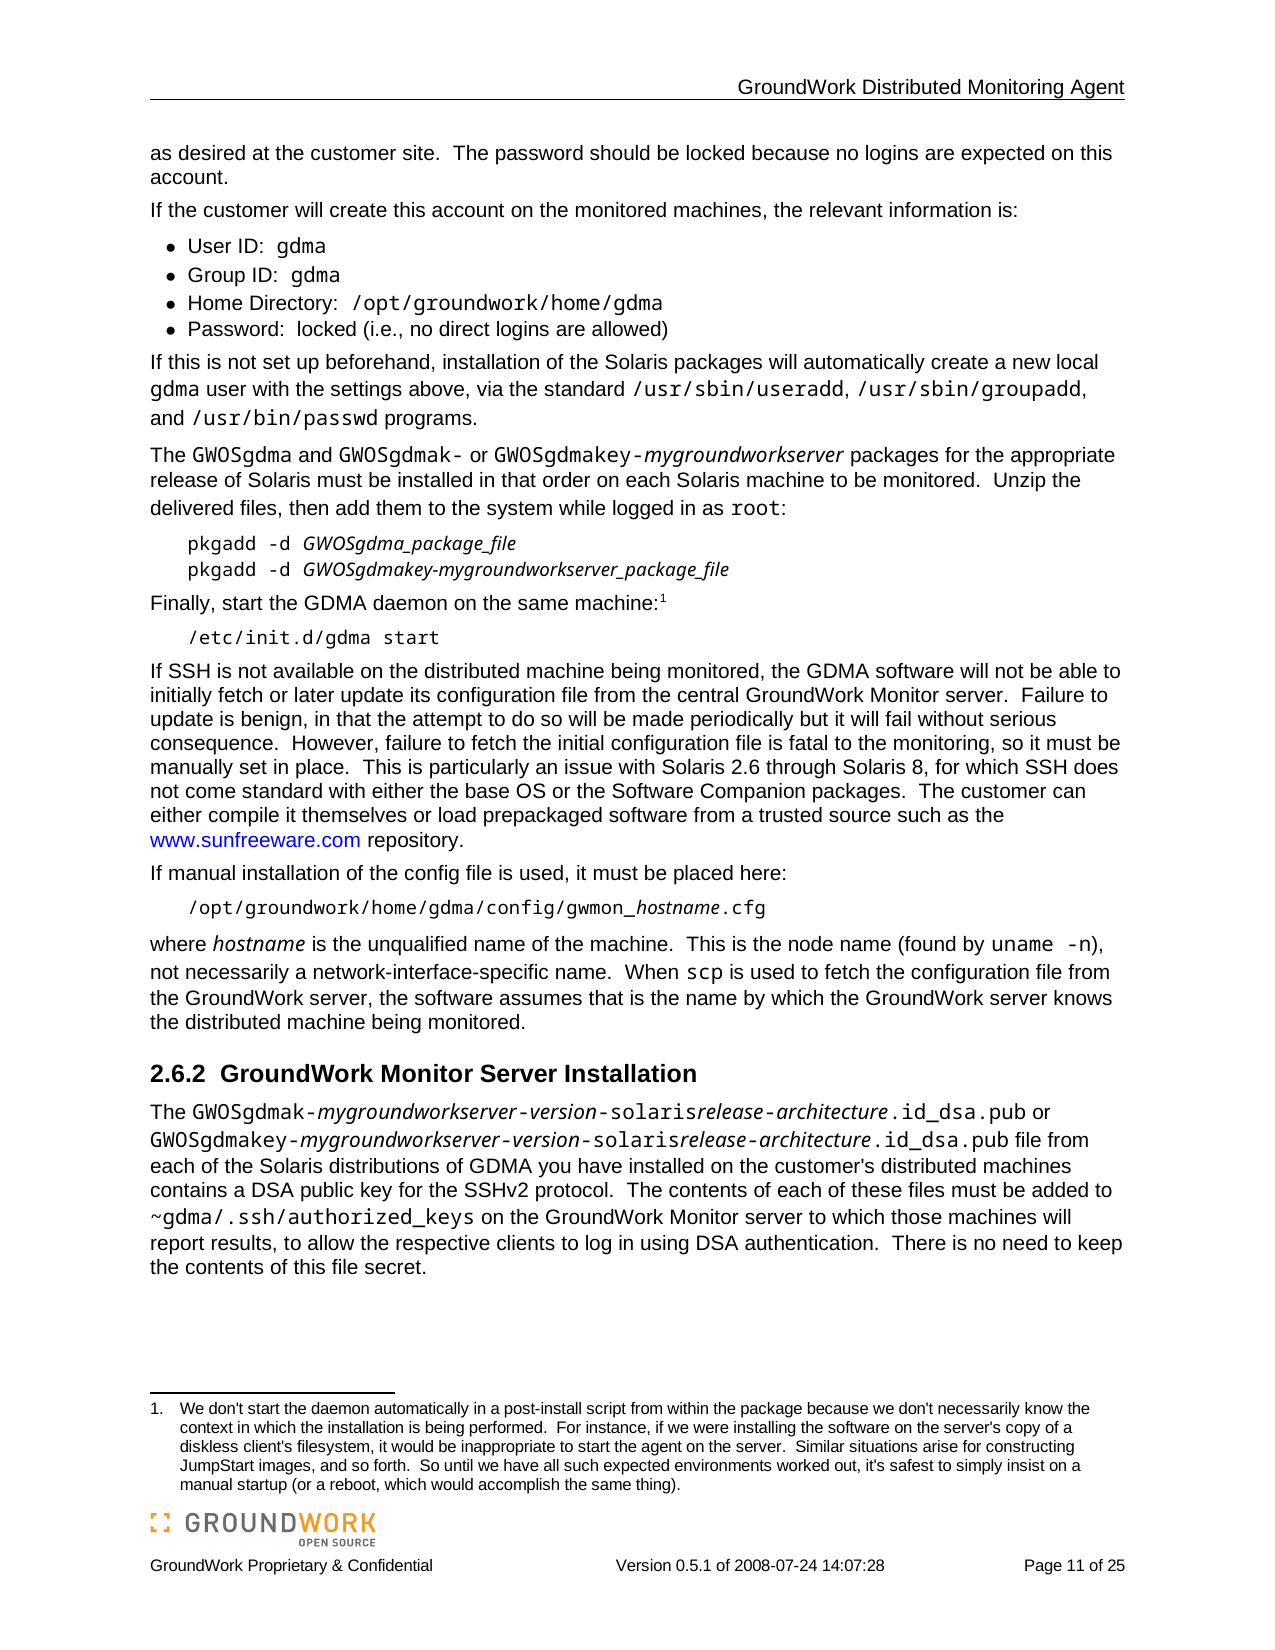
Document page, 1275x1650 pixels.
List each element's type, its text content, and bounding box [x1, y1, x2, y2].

list Password: locked (i.e., no direct logins are allowed) [165, 317, 1125, 341]
text If this is not set up beforehand, installation of the Solaris packages will automatically create a new local gdma user with the settings above, via the standard /usr/sbin/useradd, /usr/sbin/groupadd, and /usr/bin/passwd programs. [150, 350, 1125, 431]
text If manual installation of the config file is used, it must be placed here: [150, 861, 1125, 884]
text We don't start the daemon automatically in a post-install script from within the package because we don't necessarily know the context in which the installation is being performed. For instance, if we were installing the software on the server's copy of a diskless client's filesystem, it would be inappropriate to start the agent on the server. Similar situations arise for constructing JumpStart images, and so forth. So until we have all such expected environments worked out, it's safest to simply insist on a manual startup (or a reboot, which would accomplish the same thing). [150, 1399, 1125, 1494]
text The GWOSgdmak-mygroundworkserver-version-solarisrelease-architecture.id_dsa.pub or GWOSgdmakey-mygroundworkserver-version-solarisrelease-architecture.id_dsa.pub file from each of the Solaris distributions of GDMA you have installed on the customer's distributed machines contains a DSA public key for the SSHv2 protocol. The contents of each of these files must be added to ~gdma/.ssh/authorized_keys on the GroundWork Monitor server to which those machines will report results, to allow the respective clients to log in using DSA authentication. There is no need to keep the contents of this file secret. [150, 1097, 1125, 1279]
text pkgadd -d GWOSgdma_package_file [187, 530, 1125, 556]
text If SSH is not available on the distributed machine being monitored, the GDMA software will not be able to initially fetch or later update its configuration file from the central GroundWork Monitor server. Failure to update is benign, in that the attempt to do so will be made periodically but it will fail without serious consequence. However, failure to fetch the initial configuration file is fatal to the monitoring, so it must be manually set in place. This is particularly an issue with Solaris 2.6 through Solaris 8, for which SSH does not come standard with either the base OS or the Software Companion packages. The customer can either compile it themselves or load prepackaged software from a trusted source such as the www.sunfreeware.com repository. [150, 659, 1125, 852]
picture [150, 1512, 375, 1547]
text pkgadd -d GWOSgdmakey-mygroundworkserver_package_file [187, 556, 1125, 582]
text Finally, start the GDMA daemon on the same machine: [150, 591, 1125, 615]
list User ID: gdma [165, 231, 1125, 260]
text where hostname is the unqualified name of the machine. This is the node name (found by uname -n), not necessarily a network-interface-specific name. When scp is used to fetch the configuration file from the GroundWork server, the software assumes that is the name by which the GroundWork server knows the distributed machine being monitored. [150, 928, 1125, 1034]
text The GWOSgdma and GWOSgdmak- or GWOSgdmakey-mygroundworkserver packages for the appropriate release of Solaris must be installed in that order on each Solaris machine to be monitored. Unzip the delivered files, then add them to the system while logged in as root: [150, 440, 1125, 521]
text /etc/init.d/gdma start [187, 624, 1125, 650]
list Home Directory: /opt/groundwork/home/gdma [165, 288, 1125, 317]
subtitle GroundWork Monitor Server Installation [150, 1059, 1125, 1088]
text If the customer will create this account on the monitored machines, the relevant information is: [150, 198, 1125, 222]
list Group ID: gdma [165, 260, 1125, 288]
text as desired at the customer site. The password should be locked because no logins are expected on this account. [150, 141, 1125, 189]
text /opt/groundwork/home/gdma/config/gwmon_hostname.cfg [187, 893, 1125, 919]
